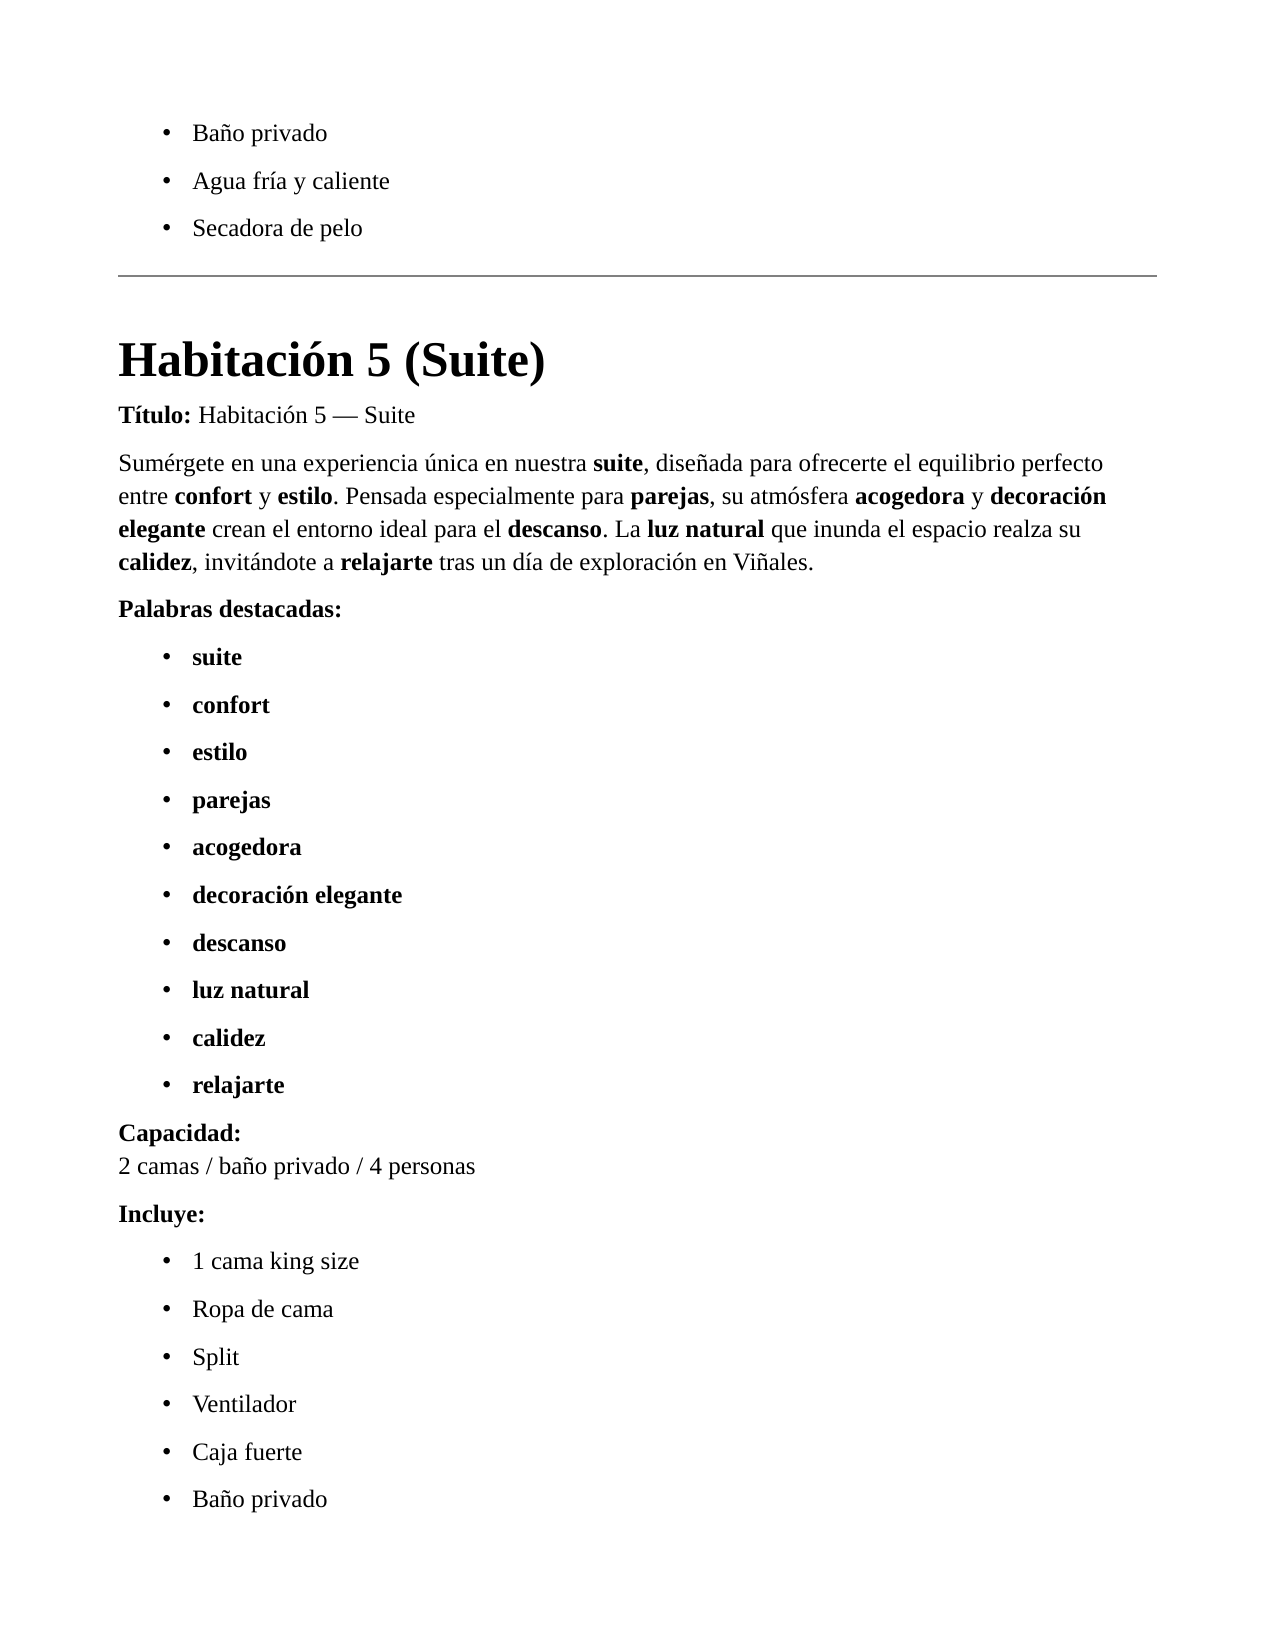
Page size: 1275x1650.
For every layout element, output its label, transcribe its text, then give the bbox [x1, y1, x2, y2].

list calidez [162, 1023, 1157, 1052]
text Palabras destacadas: [118, 594, 1157, 623]
list Secadora de pelo [162, 213, 1157, 242]
list descanso [162, 928, 1157, 956]
list 1 cama king size [162, 1246, 1157, 1275]
list decoración elegante [162, 880, 1157, 909]
list estilo [162, 737, 1157, 766]
list suite [162, 642, 1157, 671]
list Agua fría y caliente [162, 166, 1157, 194]
list Ventilador [162, 1389, 1157, 1418]
list Baño privado [162, 118, 1157, 147]
text Sumérgete en una experiencia única en nuestra suite, diseñada para ofrecerte el equilibrio perfecto entre confort y estilo. Pensada especialmente para parejas, su atmósfera acogedora y decoración elegante crean el entorno ideal para el descanso. La luz natural que inunda el espacio realza su calidez, invitándote a relajarte tras un día de exploración en Viñales. [118, 448, 1157, 576]
text Capacidad: 2 camas / baño privado / 4 personas [118, 1118, 1157, 1180]
list confort [162, 690, 1157, 718]
text Título: Habitación 5 — Suite [118, 400, 1157, 429]
text Incluye: [118, 1199, 1157, 1227]
list Caja fuerte [162, 1437, 1157, 1466]
list Split [162, 1342, 1157, 1370]
list relajarte [162, 1071, 1157, 1099]
subtitle Habitación 5 (Suite) [118, 330, 1157, 388]
list Baño privado [162, 1484, 1157, 1513]
list parejas [162, 785, 1157, 814]
list acogedora [162, 832, 1157, 861]
list luz natural [162, 975, 1157, 1004]
list Ropa de cama [162, 1294, 1157, 1323]
